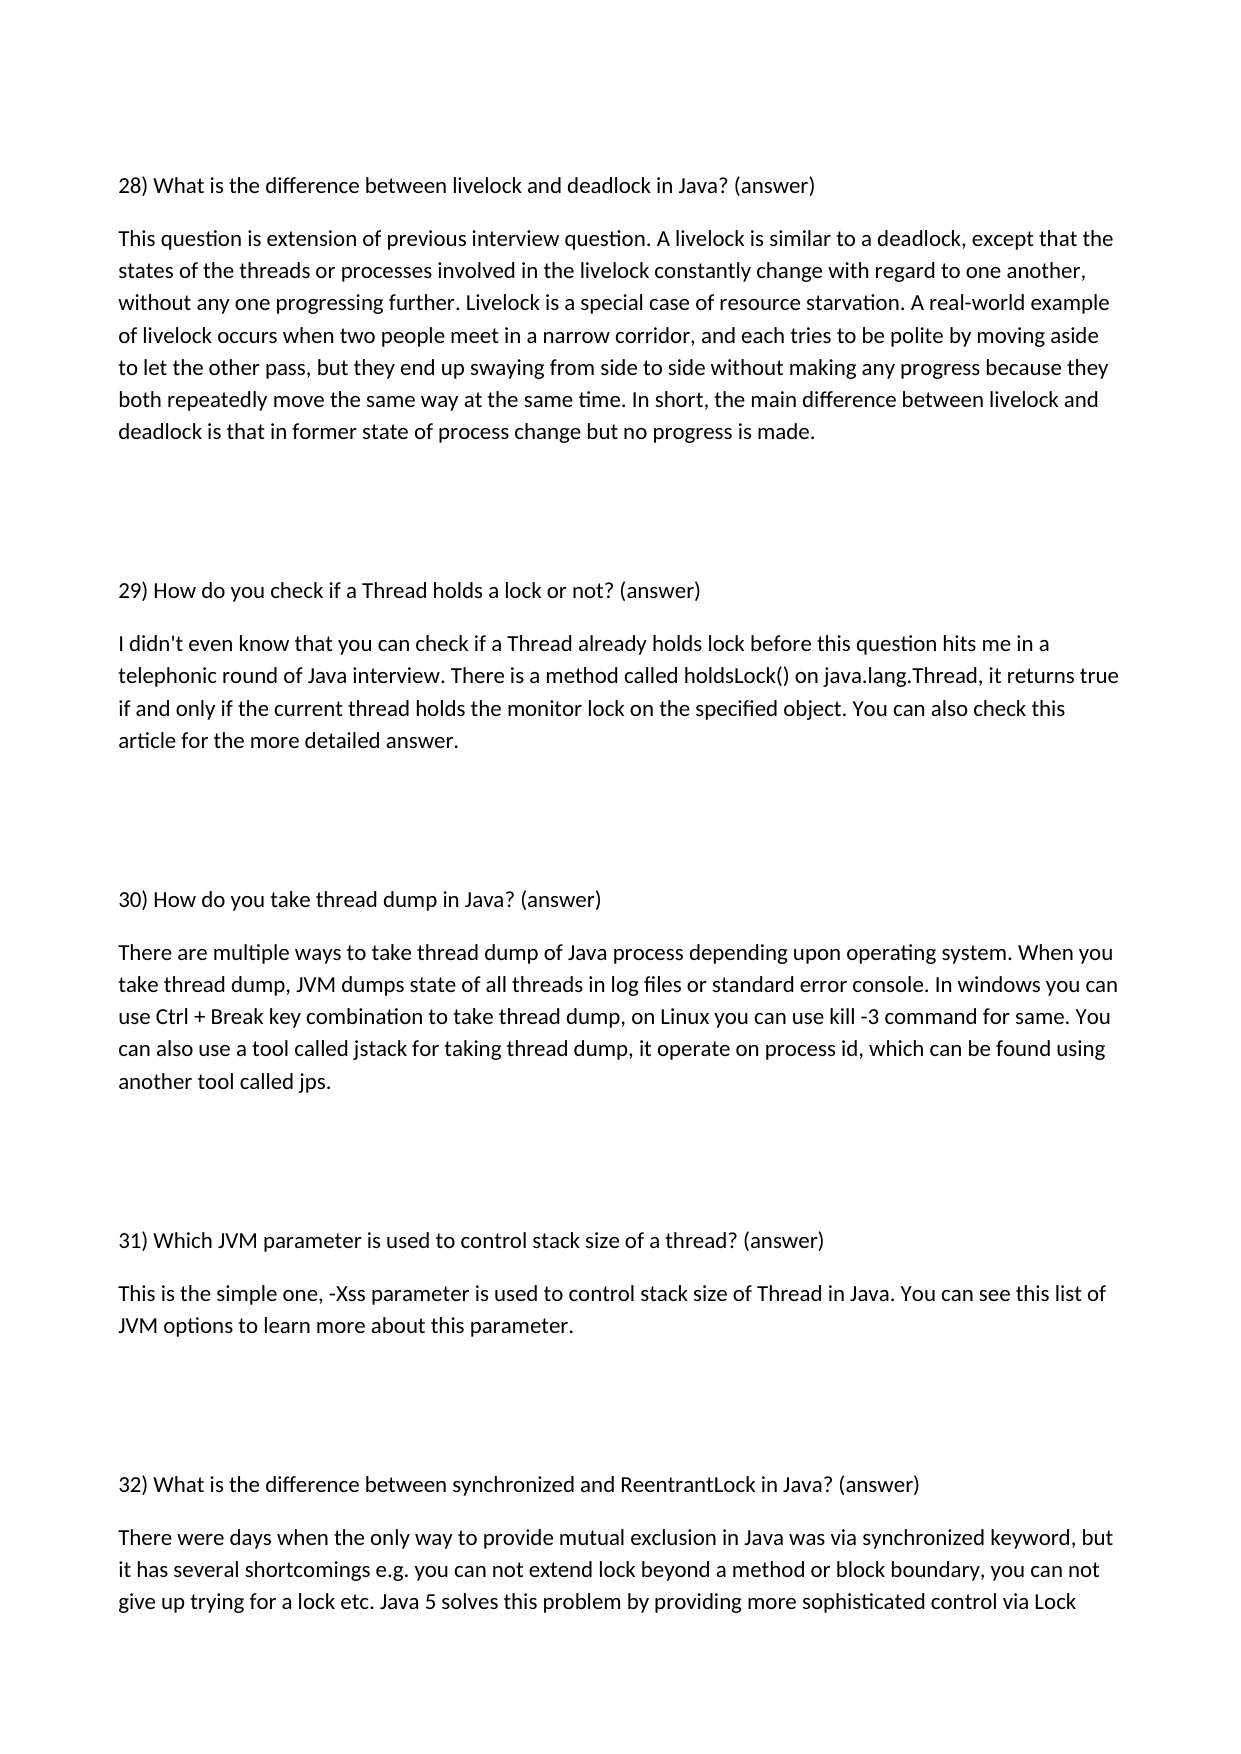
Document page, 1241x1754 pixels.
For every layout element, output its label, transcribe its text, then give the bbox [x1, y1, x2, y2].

text There were days when the only way to provide mutual exclusion in Java was via synchronized keyword, but it has several shortcomings e.g. you can not extend lock beyond a method or block boundary, you can not give up trying for a lock etc. Java 5 solves this problem by providing more sophisticated control via Lock [118, 1523, 1122, 1616]
text 28) What is the difference between livelock and deadlock in Java? (answer) [118, 171, 1122, 199]
text 32) What is the difference between synchronized and ReentrantLock in Java? (answer) [118, 1470, 1122, 1498]
text 31) Which JVM parameter is used to control stack size of a thread? (answer) [118, 1226, 1122, 1254]
text There are multiple ways to take thread dump of Java process depending upon operating system. When you take thread dump, JVM dumps state of all threads in log files or standard error console. In windows you can use Ctrl + Break key combination to take thread dump, on Linux you can use kill -3 command for same. You can also use a tool called jstack for taking thread dump, it operate on process id, which can be found using another tool called jps. [118, 938, 1122, 1095]
text This question is extension of previous interview question. A livelock is similar to a deadlock, except that the states of the threads or processes involved in the livelock constantly change with regard to one another, without any one progressing further. Livelock is a special case of resource starvation. A real-world example of livelock occurs when two people meet in a narrow corridor, and each tries to be polite by moving aside to let the other pass, but they end up swaying from side to side without making any progress because they both repeatedly move the same way at the same time. In short, the main difference between livelock and deadlock is that in former state of process change but no progress is made. [118, 224, 1122, 445]
text I didn't even know that you can check if a Thread already holds lock before this question hits me in a telephonic round of Java interview. There is a method called holdsLock() on java.lang.Thread, it returns true if and only if the current thread holds the monitor lock on the specified object. You can also check this article for the more detailed answer. [118, 629, 1122, 754]
text 30) How do you take thread dump in Java? (answer) [118, 885, 1122, 913]
text 29) How do you check if a Thread holds a lock or not? (answer) [118, 576, 1122, 604]
text This is the simple one, -Xss parameter is used to control stack size of Thread in Java. You can see this list of JVM options to learn more about this parameter. [118, 1279, 1122, 1339]
